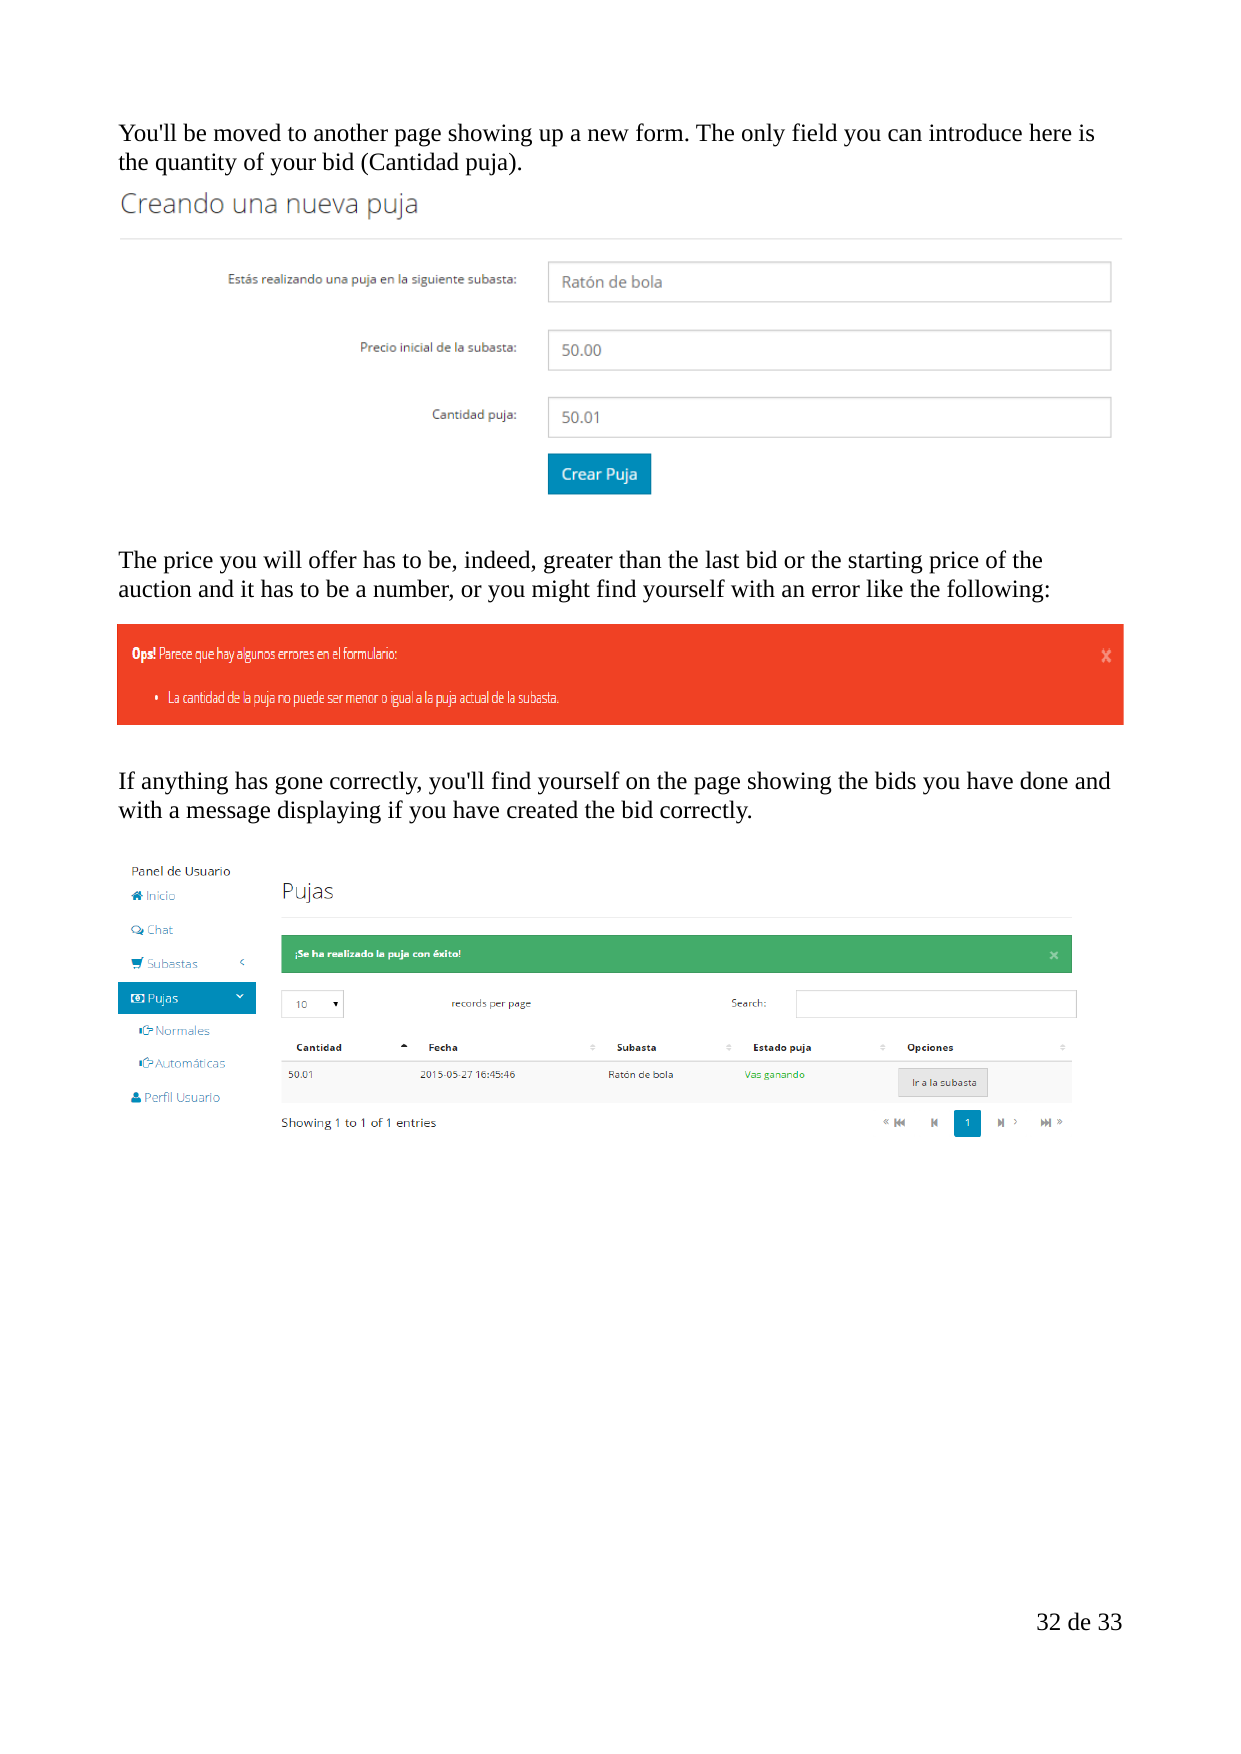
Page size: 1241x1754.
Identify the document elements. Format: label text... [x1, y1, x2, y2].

text If anything has gone correctly, you'll find yourself on the page showing the bids you have done and with a message displaying if you have created the bid correctly. [118, 766, 1122, 823]
text The price you will offer has to be, indeed, greater than the last bid or the starting price of the auction and it has to be a number, or you might find yourself with an error like the following: [118, 546, 1122, 603]
text You'll be moved to another page showing up a new form. The only field you can introduce here is the quantity of your bid (Cantidad puja). [118, 118, 1122, 176]
